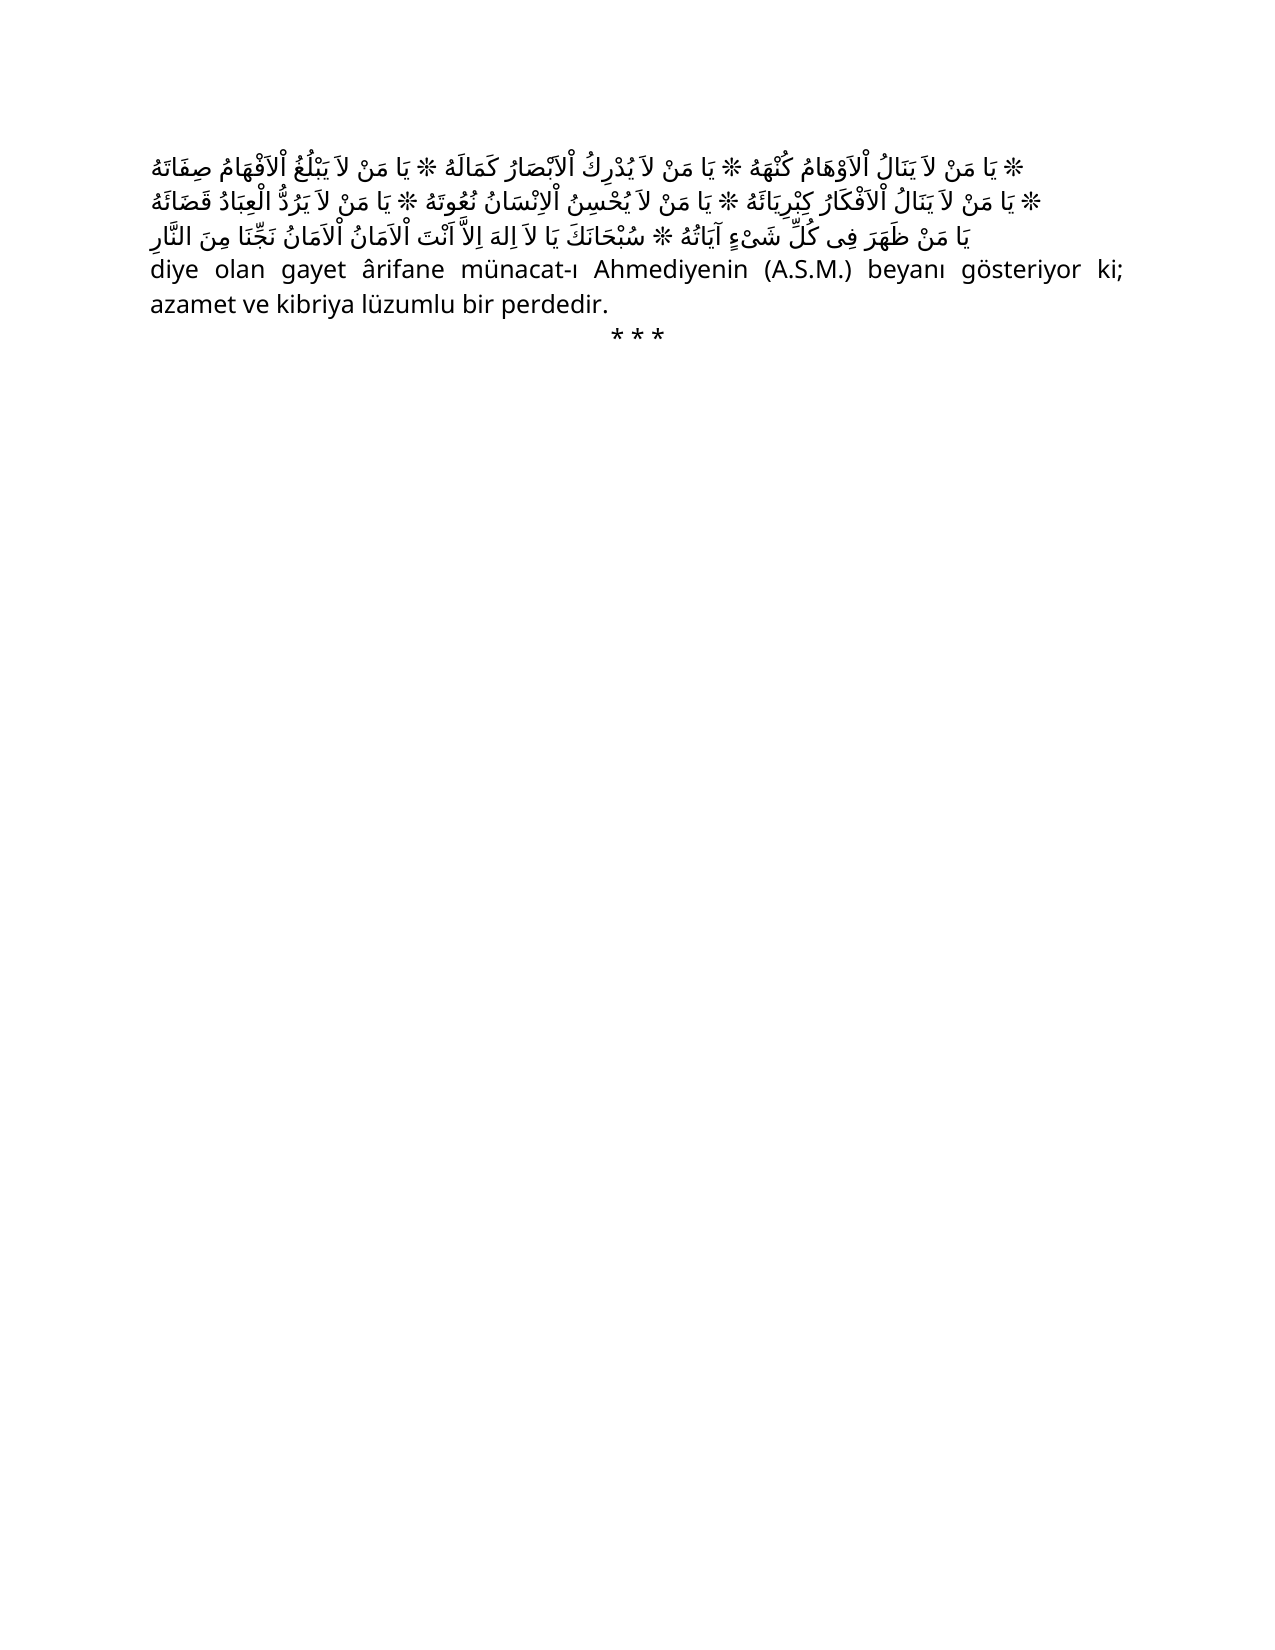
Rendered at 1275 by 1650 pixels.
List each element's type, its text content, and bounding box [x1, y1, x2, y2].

text يَا مَنْ ظَهَرَ فِى كُلِّ شَىْءٍ آيَاتُهُ ❊ سُبْحَانَكَ يَا لاَ اِلهَ اِلاَّ اَنْتَ اْلاَمَانُ اْلاَمَانُ نَجِّنَا مِنَ النَّارِ [150, 218, 1125, 252]
text يَا مَنْ لاَ يَنَالُ اْلاَفْكَارُ كِبْرِيَائَهُ ❊ يَا مَنْ لاَ يُحْسِنُ اْلاِنْسَانُ نُعُوتَهُ ❊ يَا مَنْ لاَ يَرُدُّ الْعِبَادُ قَضَائَهُ ❊ [150, 184, 1125, 218]
text يَا مَنْ لاَ يَنَالُ اْلاَوْهَامُ كُنْهَهُ ❊ يَا مَنْ لاَ يُدْرِكُ اْلاَبْصَارُ كَمَالَهُ ❊ يَا مَنْ لاَ يَبْلُغُ اْلاَفْهَامُ صِفَاتَهُ ❊ [150, 150, 1125, 184]
text diye olan gayet ârifane münacat-ı Ahmediyenin (A.S.M.) beyanı gösteriyor ki; azamet ve kibriya lüzumlu bir perdedir. [150, 252, 1125, 320]
text * * * [150, 320, 1125, 354]
